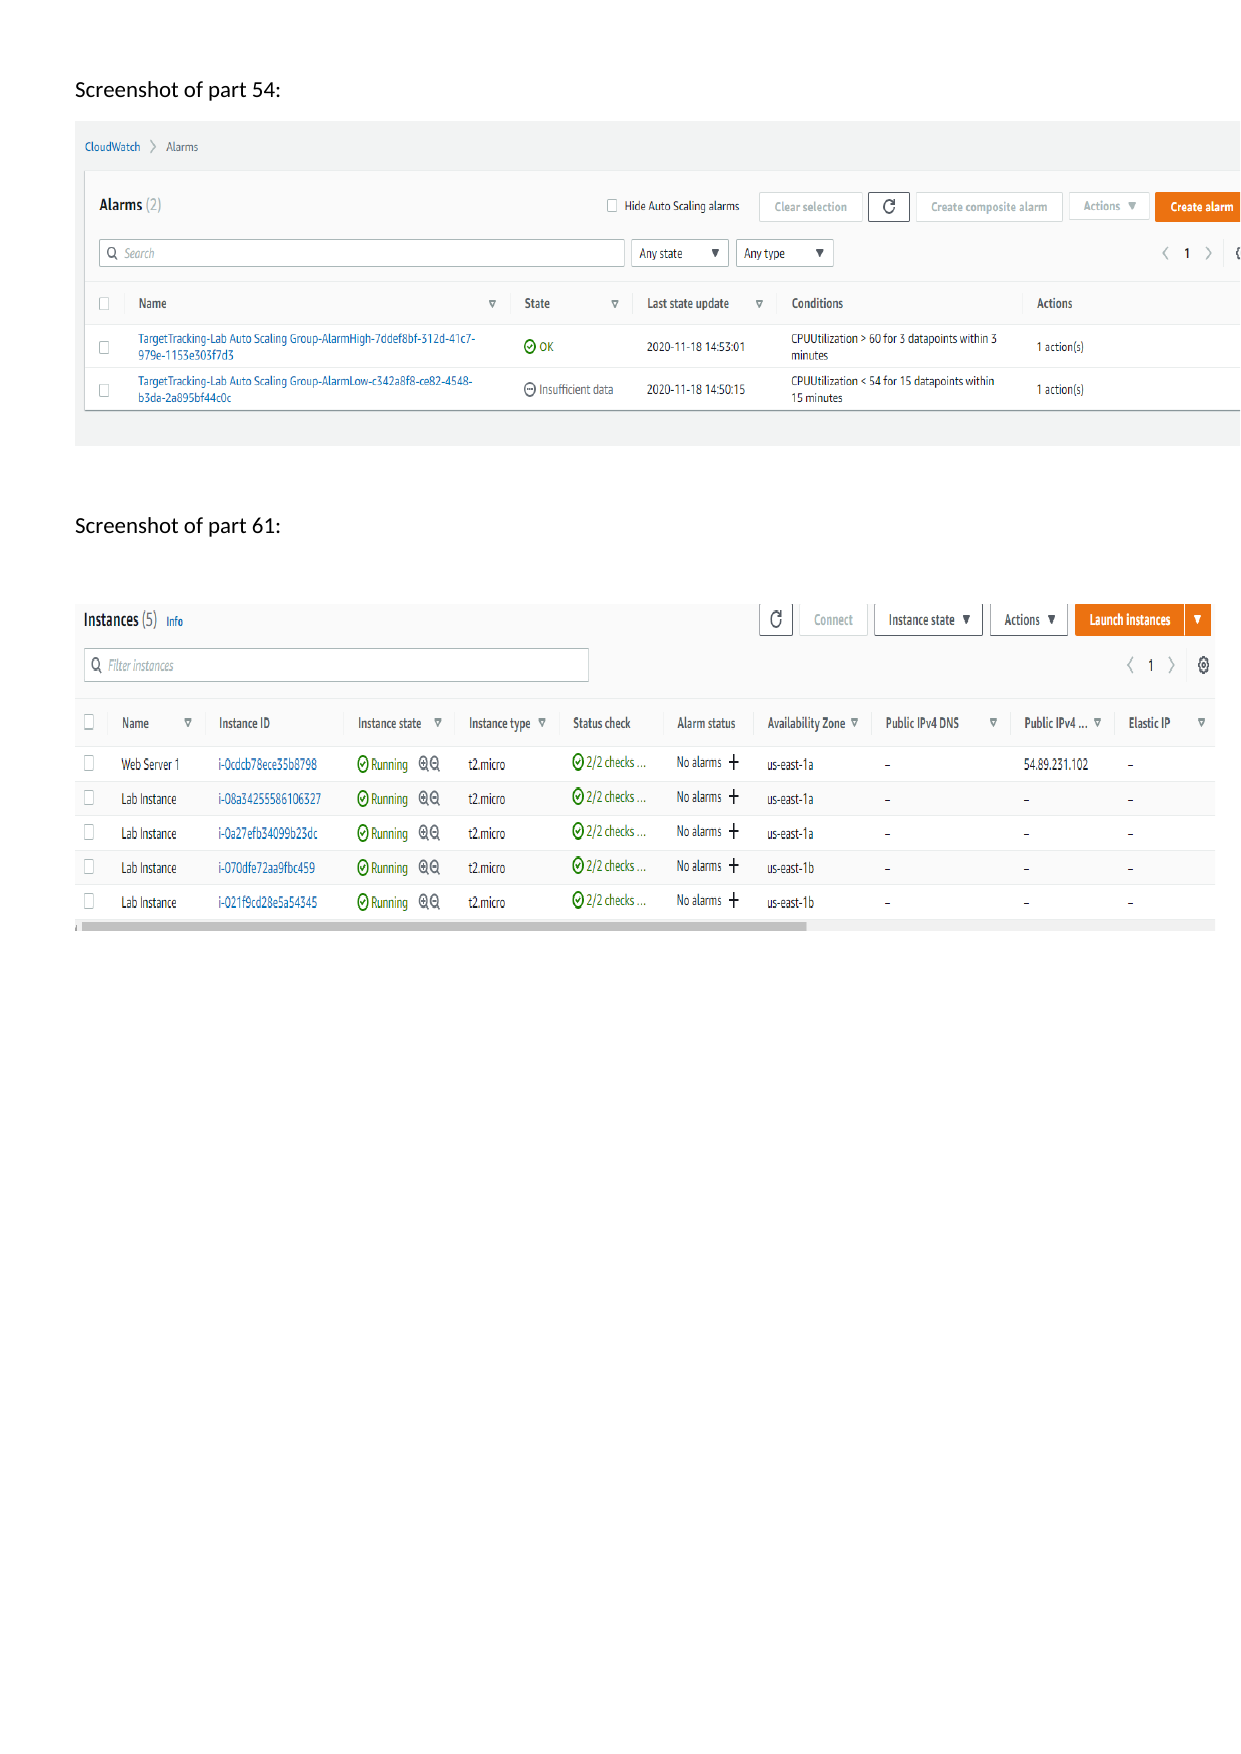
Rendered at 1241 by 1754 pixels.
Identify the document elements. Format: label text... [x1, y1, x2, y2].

text Screenshot of part 54: [75, 75, 1165, 103]
text Screenshot of part 61: [75, 511, 1165, 539]
